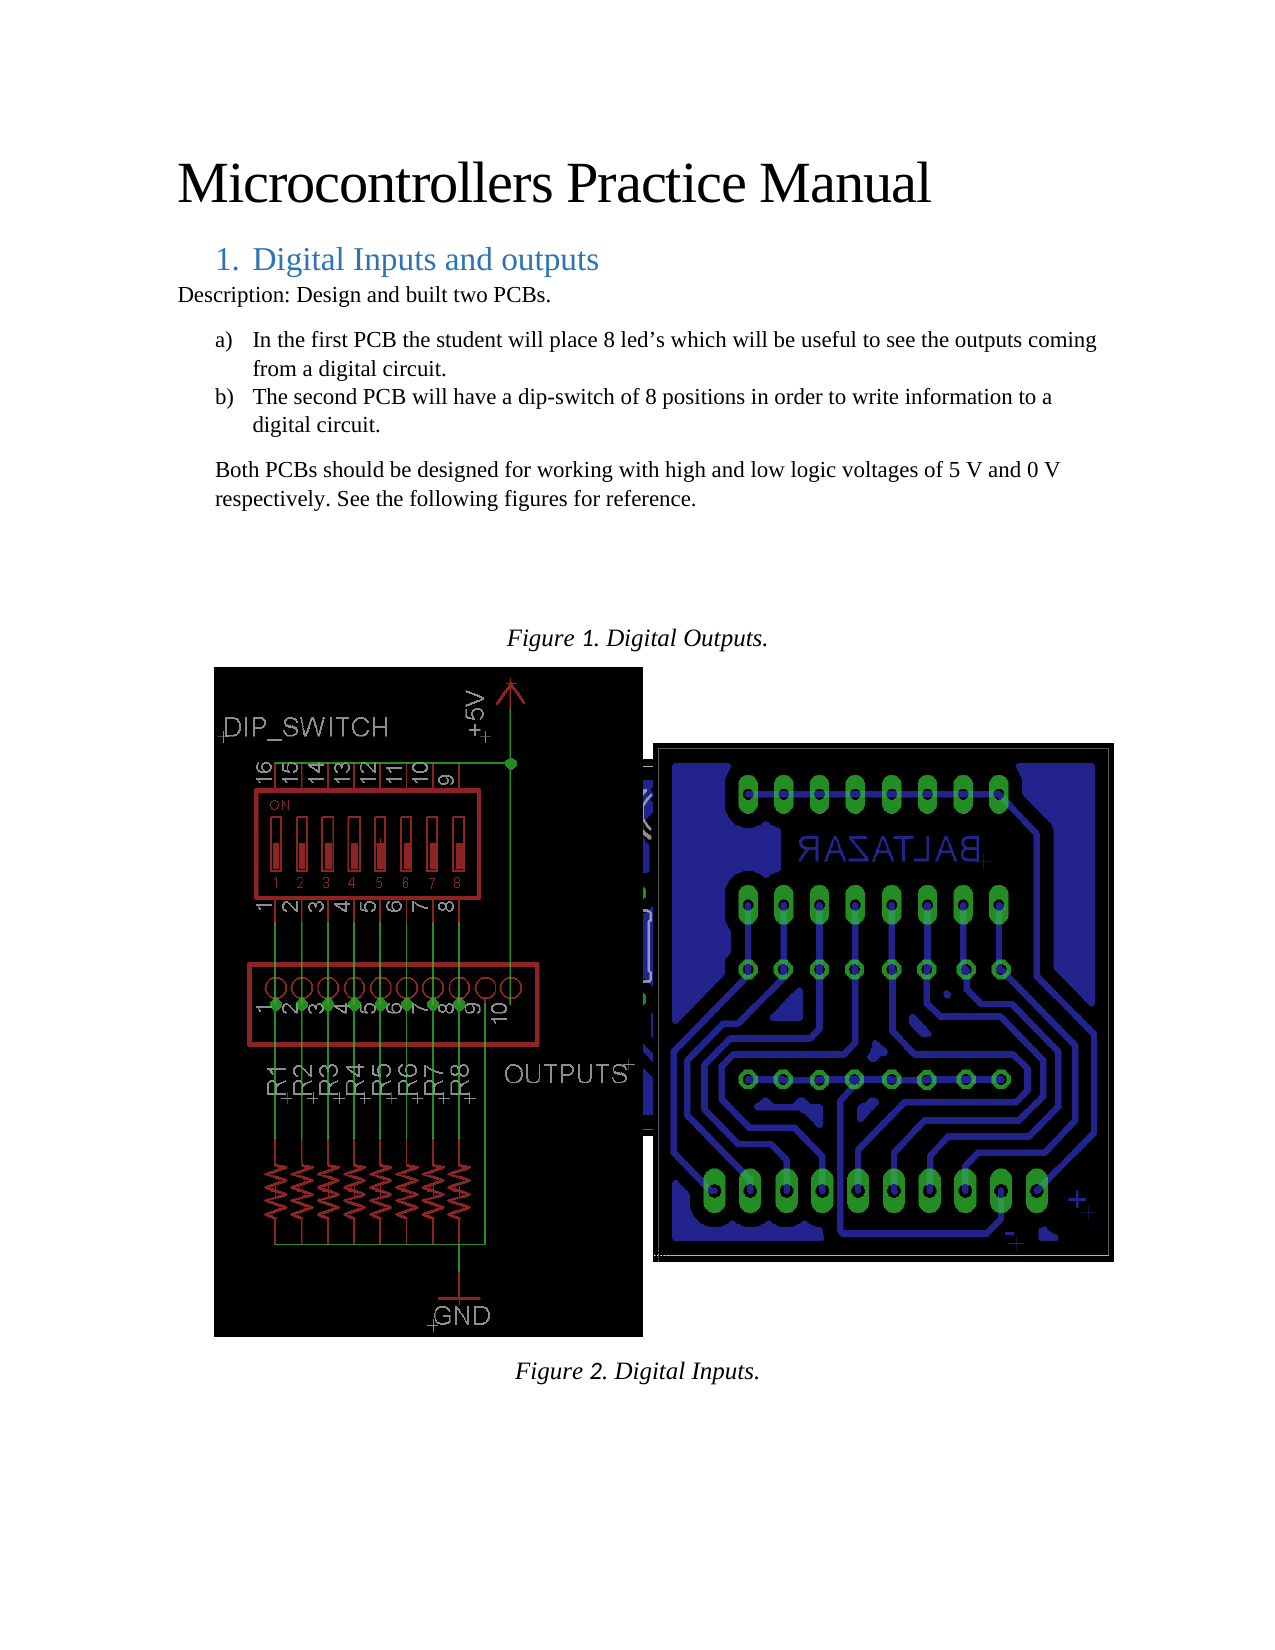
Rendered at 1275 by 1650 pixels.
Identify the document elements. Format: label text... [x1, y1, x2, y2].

picture [214, 667, 1114, 1337]
text Figure 1. Digital Outputs. [177, 622, 1098, 653]
list In the first PCB the student will place 8 led’s which will be useful to see the outputs coming from a digital circuit. [215, 326, 1098, 381]
text Figure 2. Digital Inputs. [177, 1355, 1098, 1386]
text Description: Design and built two PCBs. [177, 281, 1098, 307]
title Microcontrollers Practice Manual [177, 148, 1098, 215]
text Both PCBs should be designed for working with high and low logic voltages of 5 V and 0 V respectively. See the following figures for reference. [215, 457, 1098, 511]
list The second PCB will have a dip-switch of 8 positions in order to write information to a digital circuit. [215, 383, 1098, 438]
subtitle Digital Inputs and outputs [215, 240, 1098, 278]
